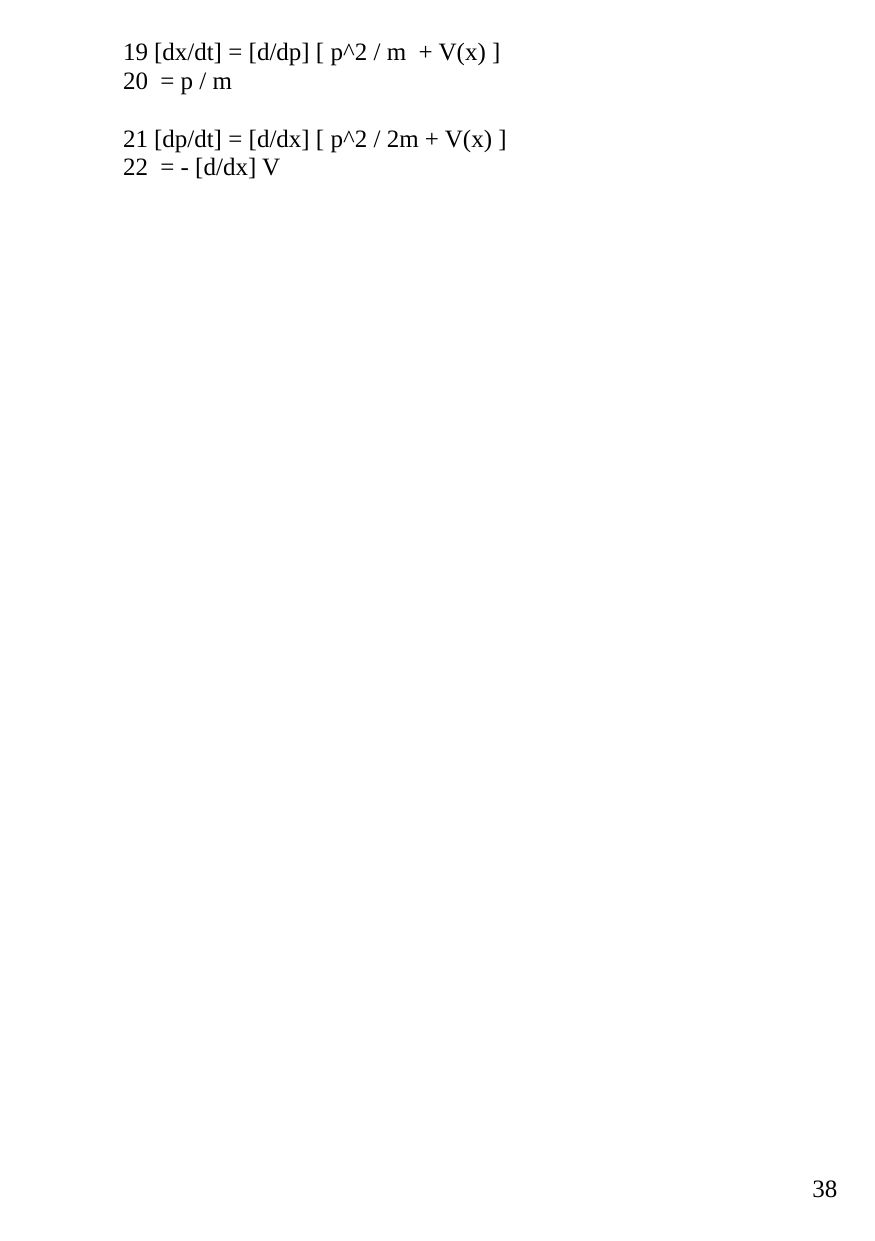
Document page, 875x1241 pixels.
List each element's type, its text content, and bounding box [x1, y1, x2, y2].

table_cell = p / m [151, 66, 809, 95]
table_cell [151, 181, 809, 210]
table_cell [151, 95, 809, 124]
table_cell = - [d/dx] V [151, 153, 809, 181]
table_cell [106, 95, 151, 124]
table_cell [106, 181, 151, 210]
table_cell 21 [106, 124, 151, 152]
table_cell 22 [106, 153, 151, 181]
table_cell 20 [106, 66, 151, 95]
table_cell [dp/dt] = [d/dx] [ p^2 / 2m + V(x) ] [151, 124, 809, 152]
table_cell [dx/dt] = [d/dp] [ p^2 / m + V(x) ] [151, 38, 809, 66]
table_cell 19 [106, 38, 151, 66]
